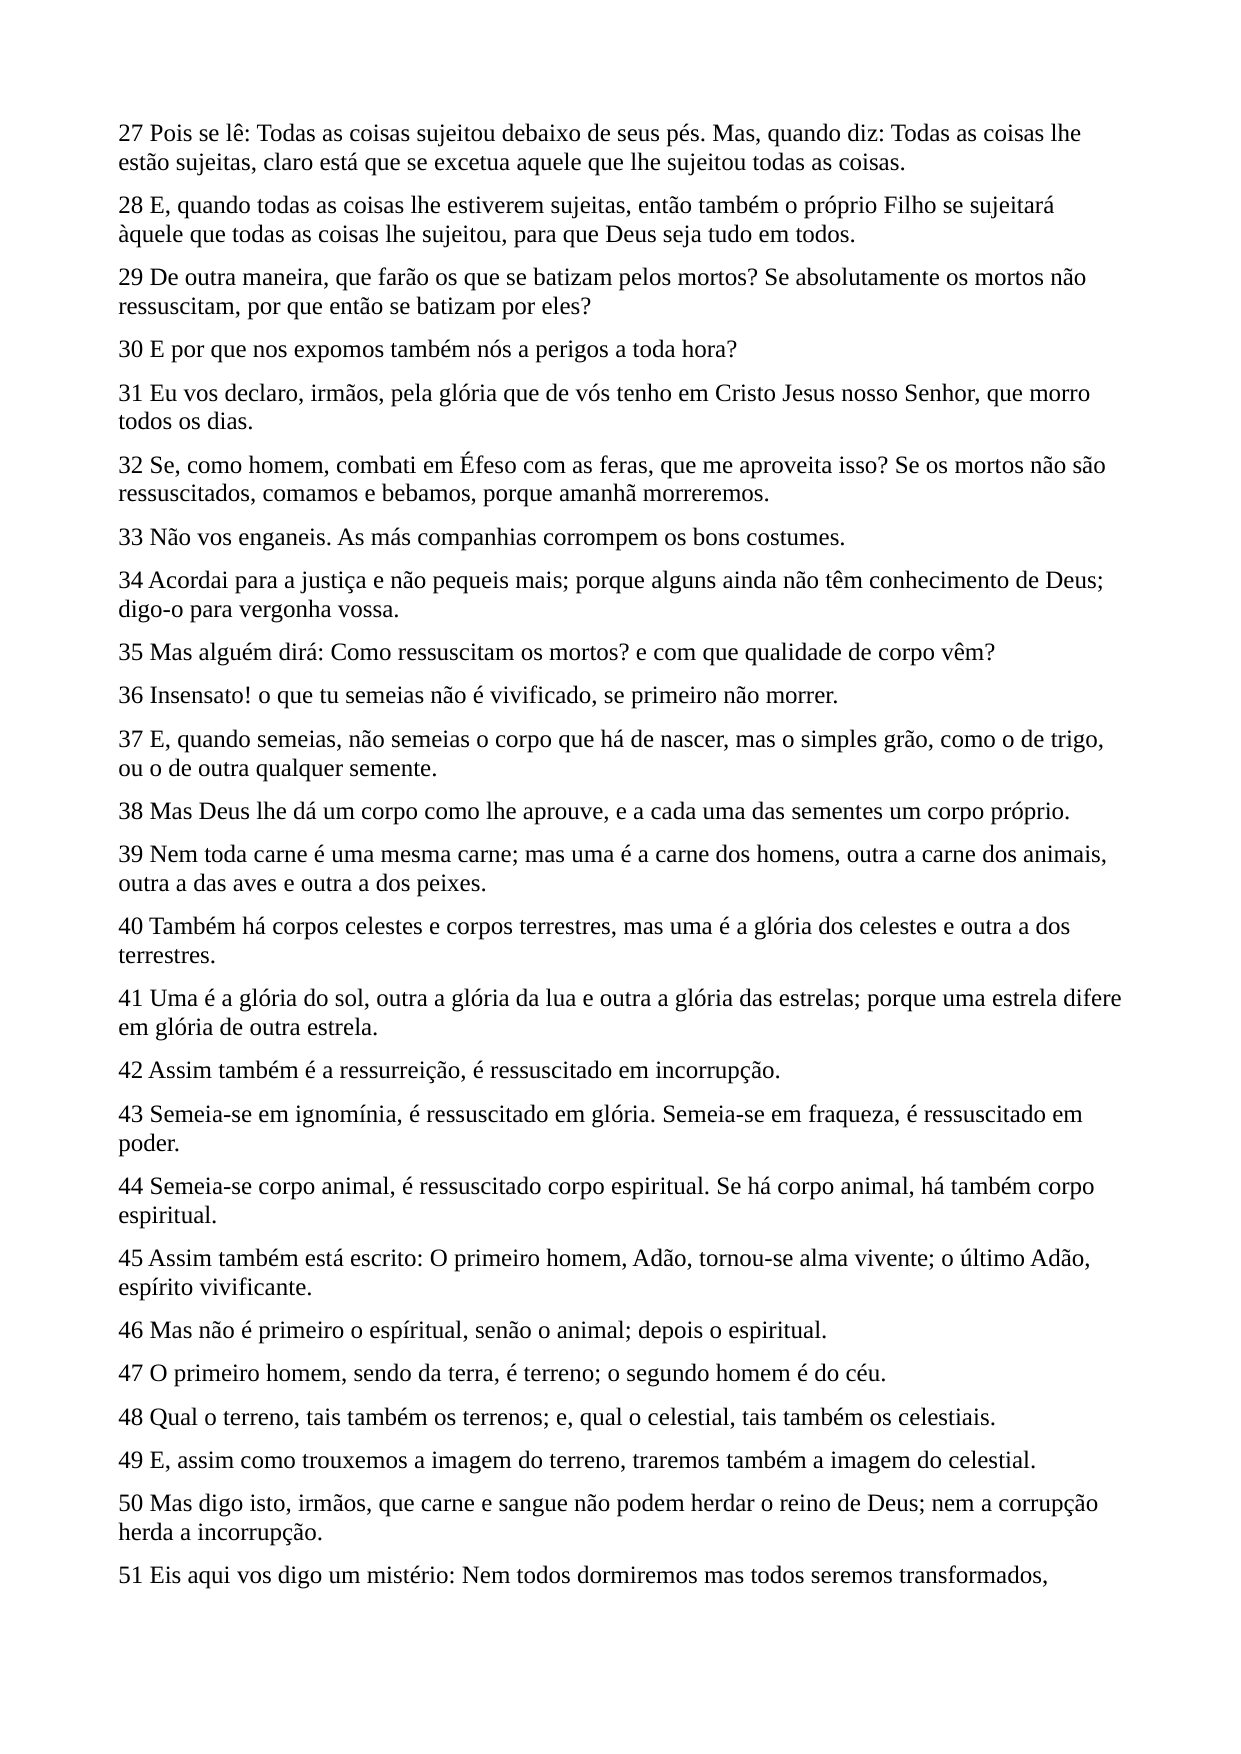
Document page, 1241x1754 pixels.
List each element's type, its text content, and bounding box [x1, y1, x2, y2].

text 38 Mas Deus lhe dá um corpo como lhe aprouve, e a cada uma das sementes um corpo próprio. [118, 796, 1122, 825]
text 48 Qual o terreno, tais também os terrenos; e, qual o celestial, tais também os celestiais. [118, 1402, 1122, 1431]
text 46 Mas não é primeiro o espíritual, senão o animal; depois o espiritual. [118, 1315, 1122, 1344]
text 35 Mas alguém dirá: Como ressuscitam os mortos? e com que qualidade de corpo vêm? [118, 637, 1122, 666]
text 33 Não vos enganeis. As más companhias corrompem os bons costumes. [118, 522, 1122, 551]
text 29 De outra maneira, que farão os que se batizam pelos mortos? Se absolutamente os mortos não ressuscitam, por que então se batizam por eles? [118, 262, 1122, 320]
text 49 E, assim como trouxemos a imagem do terreno, traremos também a imagem do celestial. [118, 1445, 1122, 1474]
text 27 Pois se lê: Todas as coisas sujeitou debaixo de seus pés. Mas, quando diz: Todas as coisas lhe estão sujeitas, claro está que se excetua aquele que lhe sujeitou todas as coisas. [118, 118, 1122, 176]
text 47 O primeiro homem, sendo da terra, é terreno; o segundo homem é do céu. [118, 1358, 1122, 1387]
text 30 E por que nos expomos também nós a perigos a toda hora? [118, 334, 1122, 363]
text 34 Acordai para a justiça e não pequeis mais; porque alguns ainda não têm conhecimento de Deus; digo-o para vergonha vossa. [118, 565, 1122, 623]
text 51 Eis aqui vos digo um mistério: Nem todos dormiremos mas todos seremos transformados, [118, 1561, 1122, 1589]
text 43 Semeia-se em ignomínia, é ressuscitado em glória. Semeia-se em fraqueza, é ressuscitado em poder. [118, 1099, 1122, 1156]
text 40 Também há corpos celestes e corpos terrestres, mas uma é a glória dos celestes e outra a dos terrestres. [118, 911, 1122, 969]
text 41 Uma é a glória do sol, outra a glória da lua e outra a glória das estrelas; porque uma estrela difere em glória de outra estrela. [118, 983, 1122, 1041]
text 44 Semeia-se corpo animal, é ressuscitado corpo espiritual. Se há corpo animal, há também corpo espiritual. [118, 1171, 1122, 1228]
text 32 Se, como homem, combati em Éfeso com as feras, que me aproveita isso? Se os mortos não são ressuscitados, comamos e bebamos, porque amanhã morreremos. [118, 450, 1122, 507]
text 39 Nem toda carne é uma mesma carne; mas uma é a carne dos homens, outra a carne dos animais, outra a das aves e outra a dos peixes. [118, 839, 1122, 897]
text 36 Insensato! o que tu semeias não é vivificado, se primeiro não morrer. [118, 681, 1122, 709]
text 50 Mas digo isto, irmãos, que carne e sangue não podem herdar o reino de Deus; nem a corrupção herda a incorrupção. [118, 1488, 1122, 1546]
text 42 Assim também é a ressurreição, é ressuscitado em incorrupção. [118, 1056, 1122, 1084]
text 37 E, quando semeias, não semeias o corpo que há de nascer, mas o simples grão, como o de trigo, ou o de outra qualquer semente. [118, 724, 1122, 781]
text 45 Assim também está escrito: O primeiro homem, Adão, tornou-se alma vivente; o último Adão, espírito vivificante. [118, 1243, 1122, 1301]
text 31 Eu vos declaro, irmãos, pela glória que de vós tenho em Cristo Jesus nosso Senhor, que morro todos os dias. [118, 378, 1122, 435]
text 28 E, quando todas as coisas lhe estiverem sujeitas, então também o próprio Filho se sujeitará àquele que todas as coisas lhe sujeitou, para que Deus seja tudo em todos. [118, 190, 1122, 248]
